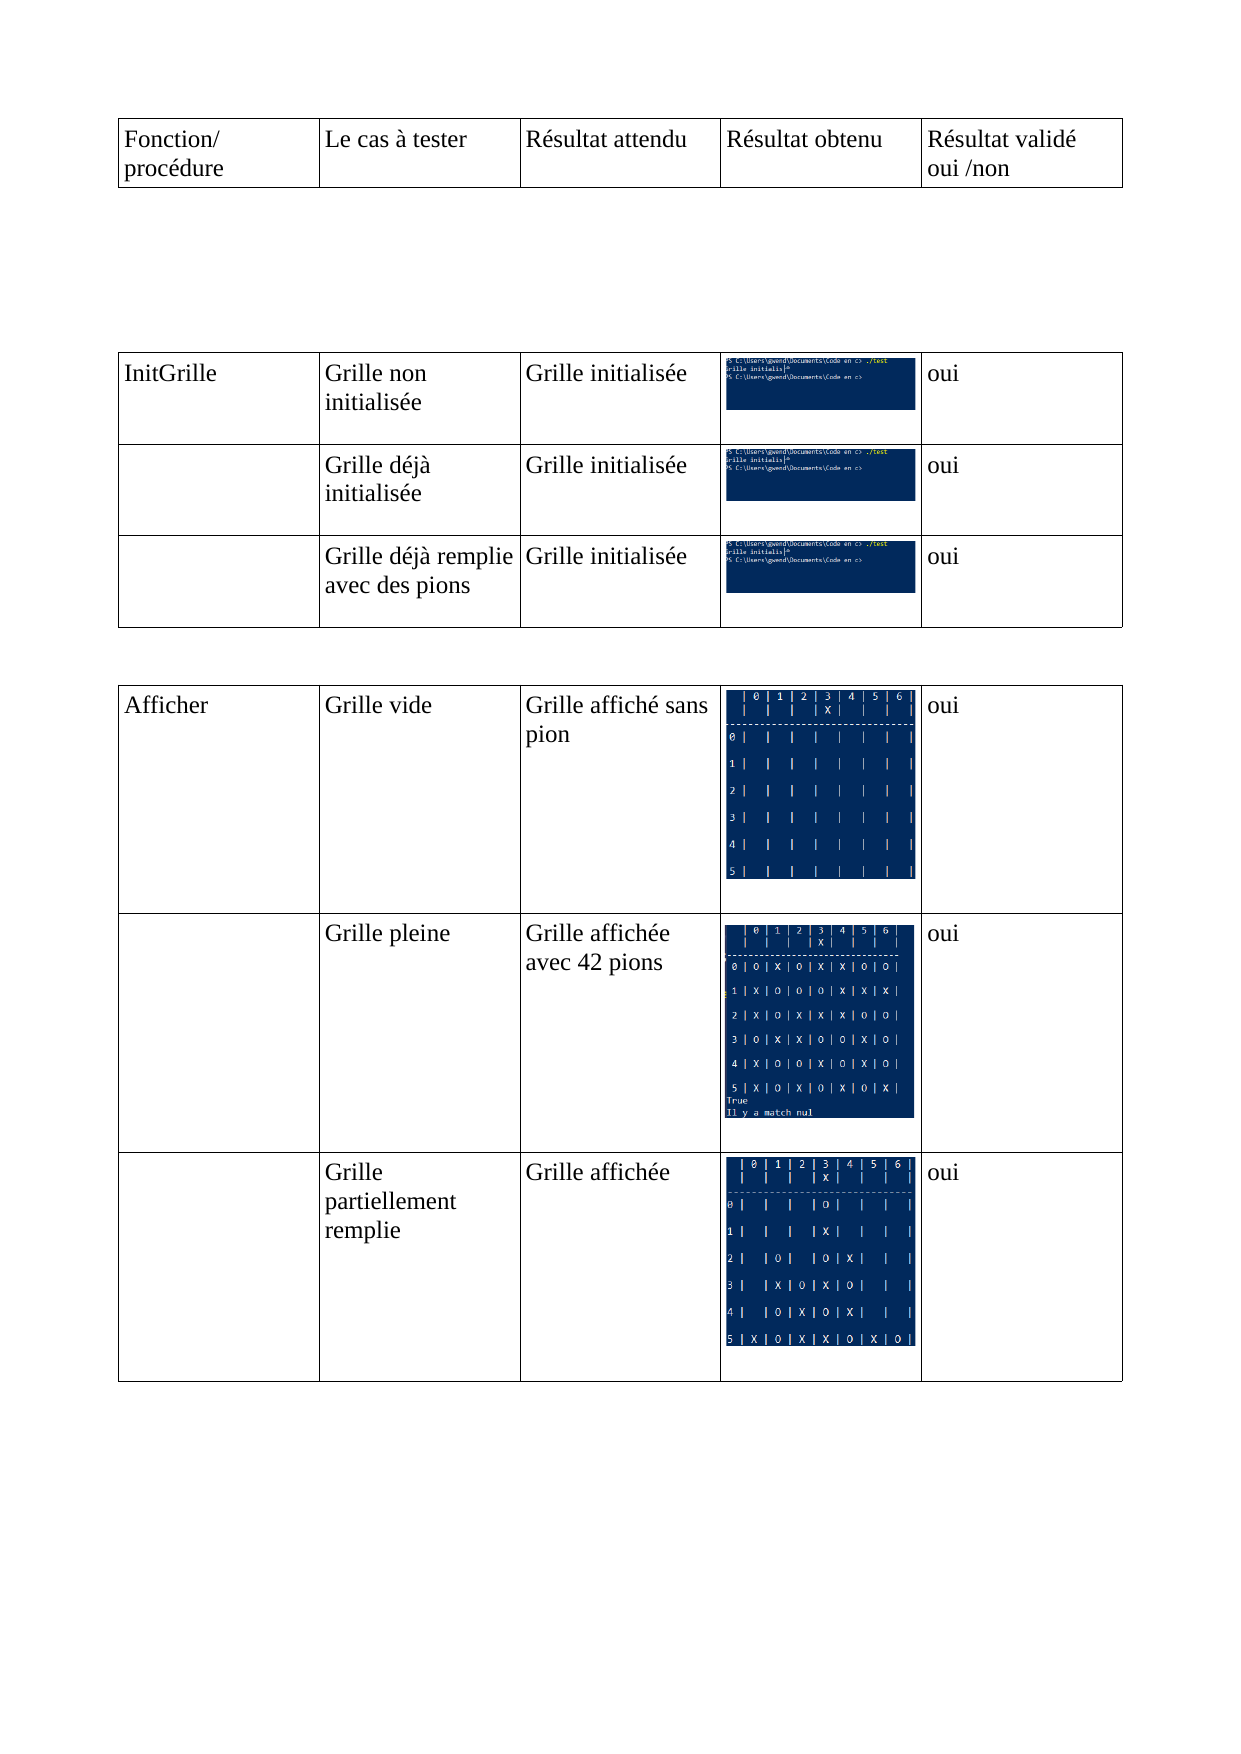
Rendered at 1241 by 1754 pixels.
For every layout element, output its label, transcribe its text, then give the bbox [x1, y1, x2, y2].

table_cell [721, 914, 921, 1152]
table_header Afficher [119, 686, 319, 913]
table_header Résultat validé oui /non [922, 119, 1122, 187]
picture [726, 358, 916, 410]
picture [726, 690, 916, 879]
table_header InitGrille [119, 353, 319, 444]
picture [724, 925, 915, 1118]
table_cell Grille initialisée [521, 445, 720, 535]
picture [726, 1157, 916, 1346]
table_cell [721, 593, 921, 627]
picture [726, 541, 916, 593]
table_header Grille affiché sans pion [521, 686, 720, 913]
table_cell oui [922, 536, 1122, 627]
table_cell oui [922, 914, 1122, 1152]
table_header Le cas à tester [320, 119, 520, 187]
table_header Grille non initialisée [320, 353, 520, 444]
table_cell Grille initialisée [521, 536, 720, 627]
table_header Résultat attendu [521, 119, 720, 187]
table_header Fonction/ procédure [119, 119, 319, 187]
table_cell oui [922, 445, 1122, 535]
table_cell Grille affichée avec 42 pions [521, 914, 720, 1152]
table_cell [119, 445, 319, 535]
table_cell [721, 445, 921, 535]
table_cell [721, 1153, 921, 1157]
picture [726, 449, 916, 501]
table_cell Grille déjà initialisée [320, 445, 520, 535]
table_cell [119, 914, 319, 1152]
table_cell [119, 1153, 319, 1381]
table_cell Grille partiellement remplie [320, 1153, 520, 1381]
table_cell oui [922, 1153, 1122, 1381]
table_cell [119, 536, 319, 627]
table_header Grille initialisée [521, 353, 720, 444]
table_header Résultat obtenu [721, 119, 921, 187]
table_header [721, 353, 921, 444]
table_cell Grille affichée [521, 1153, 720, 1381]
table_cell Grille pleine [320, 914, 520, 1152]
table_header oui [922, 686, 1122, 913]
table_cell [721, 536, 921, 592]
table_cell [721, 1158, 921, 1381]
table_cell Grille déjà remplie avec des pions [320, 536, 520, 627]
table_header oui [922, 353, 1122, 444]
table_header [721, 686, 921, 913]
table_header Grille vide [320, 686, 520, 913]
